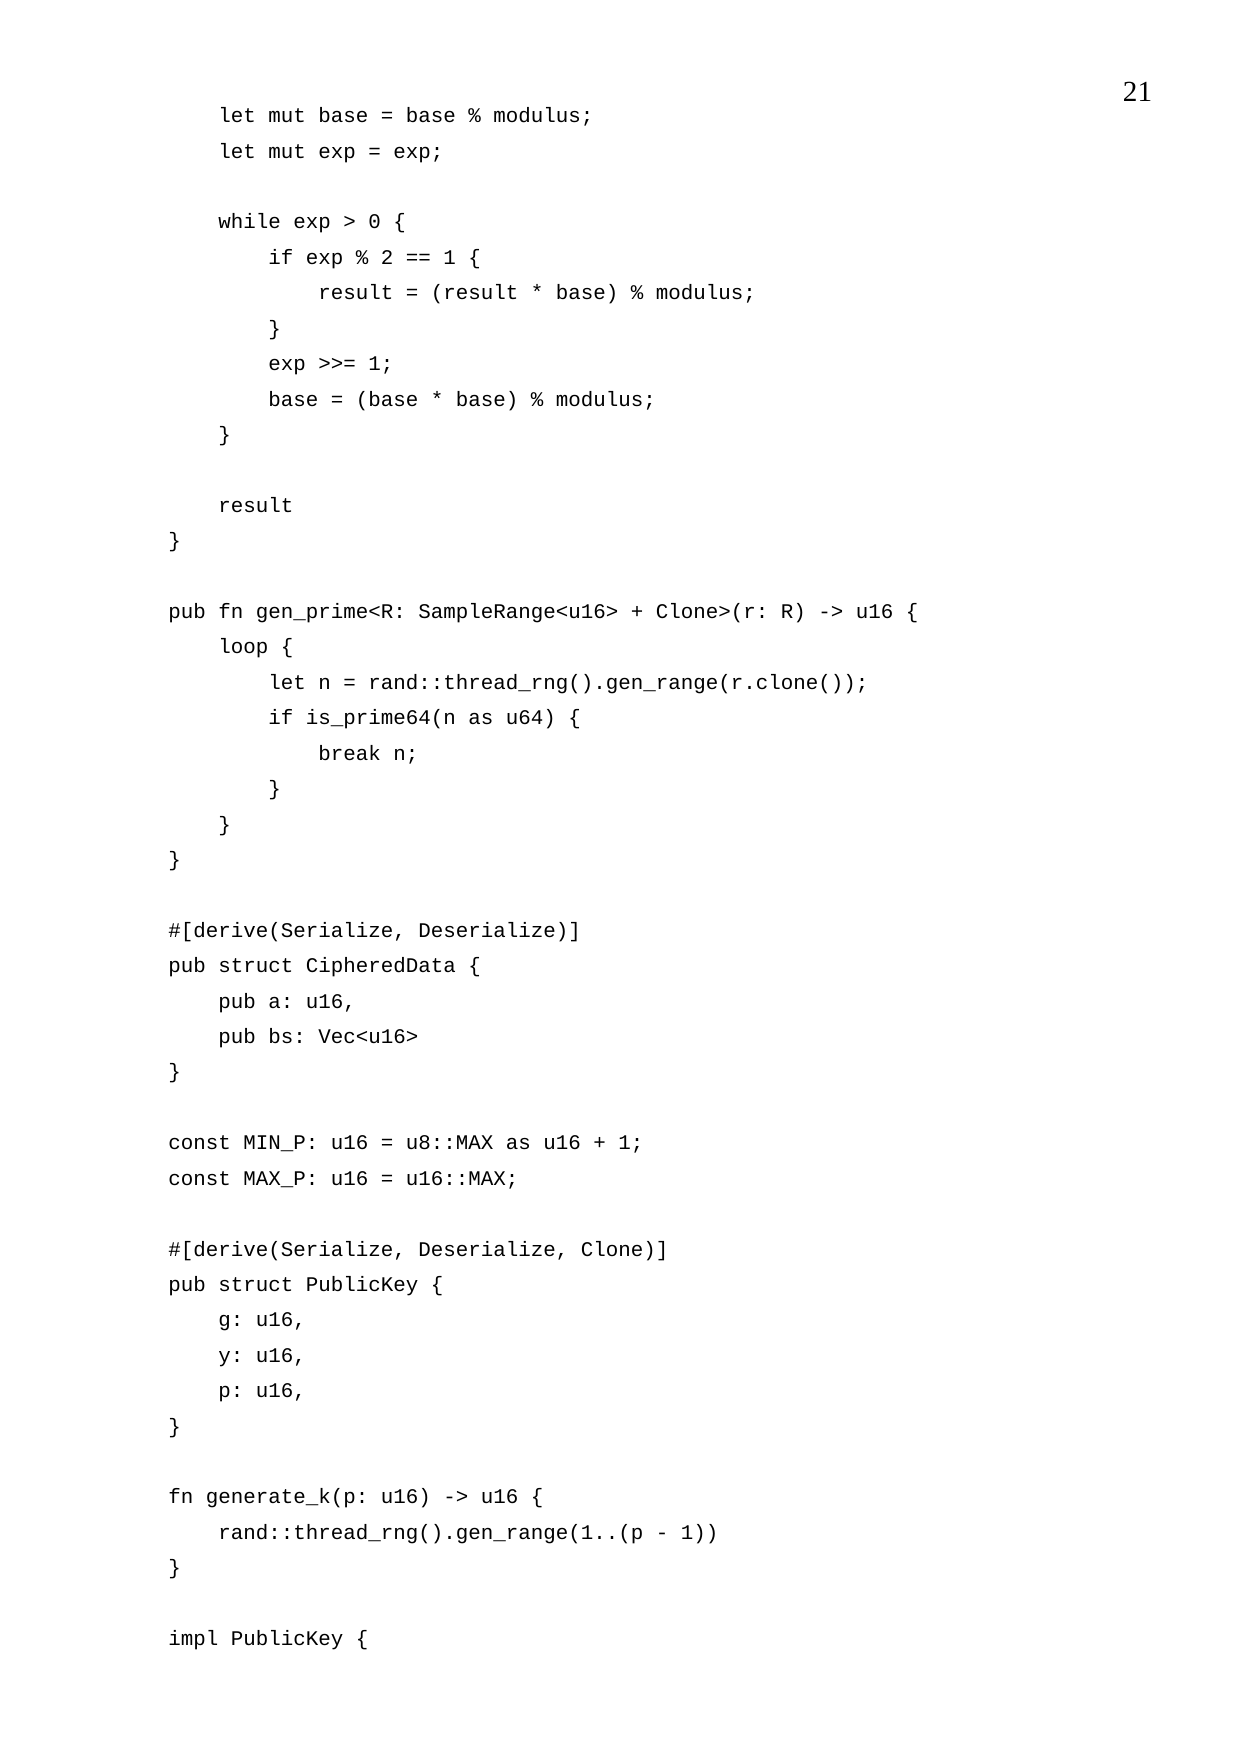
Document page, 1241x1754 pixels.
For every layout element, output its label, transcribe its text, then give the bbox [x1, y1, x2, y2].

text } [118, 1557, 1122, 1581]
text result [118, 495, 1122, 518]
text if is_prime64(n as u64) { [118, 707, 1122, 731]
text let mut exp = exp; [118, 141, 1122, 164]
text } [118, 849, 1122, 873]
text let n = rand::thread_rng().gen_range(r.clone()); [118, 672, 1122, 696]
text base = (base * base) % modulus; [118, 388, 1122, 412]
text } [118, 1061, 1122, 1085]
text exp >>= 1; [118, 353, 1122, 377]
text pub bs: Vec<u16> [118, 1026, 1122, 1050]
text break n; [118, 743, 1122, 766]
text pub struct CipheredData { [118, 955, 1122, 979]
text g: u16, [118, 1309, 1122, 1333]
text p: u16, [118, 1380, 1122, 1404]
text } [118, 1416, 1122, 1439]
text const MIN_P: u16 = u8::MAX as u16 + 1; [118, 1132, 1122, 1156]
text } [118, 424, 1122, 448]
text result = (result * base) % modulus; [118, 282, 1122, 306]
text const MAX_P: u16 = u16::MAX; [118, 1168, 1122, 1191]
text fn generate_k(p: u16) -> u16 { [118, 1486, 1122, 1510]
text let mut base = base % modulus; [118, 105, 1122, 129]
text } [118, 778, 1122, 802]
text } [118, 318, 1122, 341]
text impl PublicKey { [118, 1628, 1122, 1652]
text pub struct PublicKey { [118, 1274, 1122, 1298]
text loop { [118, 636, 1122, 660]
text pub fn gen_prime<R: SampleRange<u16> + Clone>(r: R) -> u16 { [118, 601, 1122, 625]
text pub a: u16, [118, 991, 1122, 1014]
text #[derive(Serialize, Deserialize, Clone)] [118, 1238, 1122, 1262]
text if exp % 2 == 1 { [118, 247, 1122, 271]
text rand::thread_rng().gen_range(1..(p - 1)) [118, 1522, 1122, 1546]
text y: u16, [118, 1345, 1122, 1368]
text } [118, 530, 1122, 554]
text #[derive(Serialize, Deserialize)] [118, 920, 1122, 943]
text while exp > 0 { [118, 211, 1122, 235]
text } [118, 813, 1122, 837]
